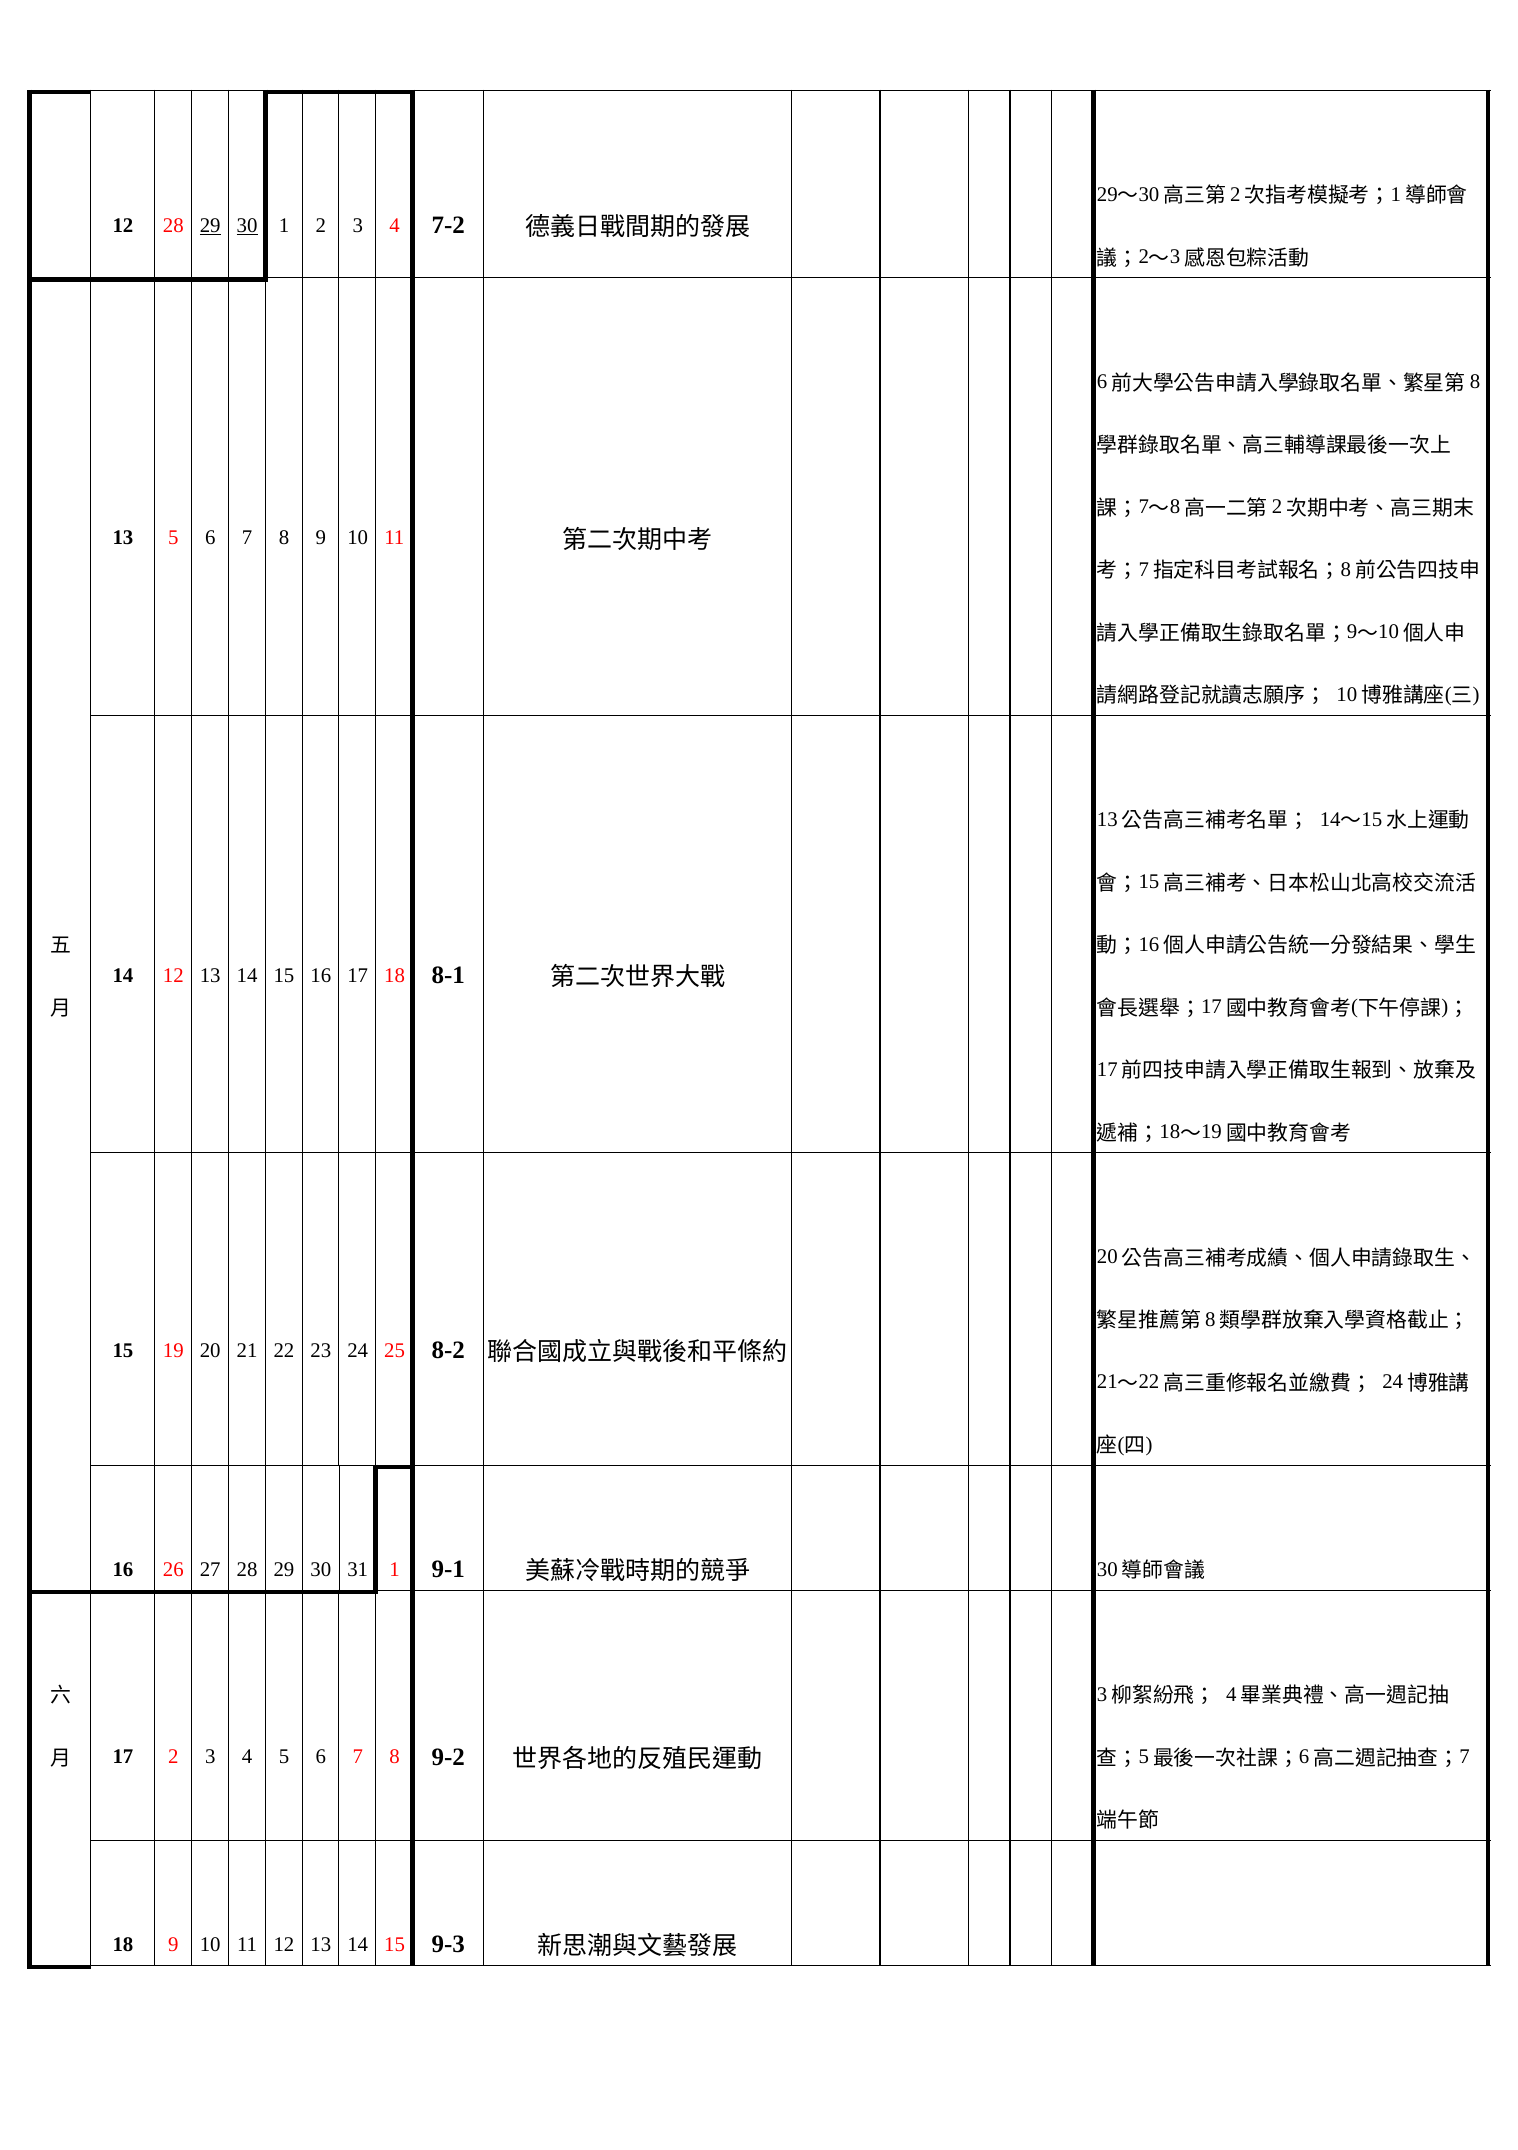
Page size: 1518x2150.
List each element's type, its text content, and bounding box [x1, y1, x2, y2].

table_cell 7 [339, 1594, 375, 1839]
table_cell [32, 94, 90, 277]
table_cell [969, 91, 1009, 277]
table_cell 1 [378, 1469, 410, 1589]
table_cell 3 [192, 1594, 228, 1839]
table_cell [1096, 1841, 1486, 1964]
table_cell 13 [192, 716, 228, 1152]
table_cell 13公告高三補考名單； 14～15水上運動會；15高三補考、日本松山北高校交流活動；16個人申請公告統一分發結果、學生會長選舉；17國中教育會考(下午停課)；17前四技申請入學正備取生報到、放棄及遞補；18～19國中教育會考 [1096, 716, 1486, 1152]
table_cell 15 [91, 1153, 154, 1464]
table_cell 15 [266, 716, 302, 1152]
table_cell 8-1 [415, 716, 483, 1152]
table_cell [1011, 1153, 1051, 1464]
table_cell 14 [91, 716, 154, 1152]
table_cell 30導師會議 [1096, 1466, 1486, 1589]
table_cell 14 [339, 1841, 375, 1964]
table_cell 4 [376, 94, 410, 277]
table_cell [881, 1591, 968, 1839]
table_cell 7 [229, 282, 265, 714]
table_cell 2 [155, 1594, 191, 1839]
table_cell 9-3 [415, 1841, 483, 1964]
table_cell 16 [303, 716, 338, 1152]
table_cell 9-2 [415, 1591, 483, 1839]
table_cell 15 [376, 1841, 410, 1964]
table_cell [969, 278, 1009, 714]
table_cell [881, 716, 968, 1152]
table_cell 世界各地的反殖民運動 [484, 1591, 791, 1839]
table_cell [1011, 1841, 1051, 1964]
table_cell 21 [229, 1153, 265, 1464]
table_cell 17 [339, 716, 375, 1152]
table_cell 13 [303, 1841, 338, 1964]
table_cell 29～30高三第2次指考模擬考；1導師會議；2～3感恩包粽活動 [1096, 91, 1486, 277]
table_cell [881, 91, 968, 277]
table_cell 28 [155, 91, 191, 277]
table_cell 7-2 [415, 91, 483, 277]
table_cell 聯合國成立與戰後和平條約 [484, 1153, 791, 1464]
table_cell 18 [376, 716, 410, 1152]
table_cell 20 [192, 1153, 228, 1464]
table_cell 17 [91, 1594, 154, 1839]
table_cell 9 [155, 1841, 191, 1964]
table_cell [881, 1153, 968, 1464]
table_cell 10 [339, 278, 375, 714]
table_cell 30 [229, 91, 263, 277]
table_cell [969, 1466, 1009, 1589]
table_cell 3柳絮紛飛； 4畢業典禮、高一週記抽查；5最後一次社課；6高二週記抽查；7端午節 [1096, 1591, 1486, 1839]
table_cell 六 月 [32, 1594, 90, 1964]
table_cell [881, 1841, 968, 1964]
table_cell [881, 1466, 968, 1589]
table_cell [792, 1153, 879, 1464]
table_cell [792, 1466, 879, 1589]
table_cell [792, 278, 879, 714]
table_cell 24 [339, 1153, 375, 1464]
table_cell 五 月 [32, 282, 90, 1589]
table_cell 14 [229, 716, 265, 1152]
table_cell 18 [91, 1841, 154, 1964]
table_cell 26 [155, 1466, 191, 1589]
table_cell [792, 716, 879, 1152]
table_cell [792, 91, 879, 277]
table_cell 5 [155, 282, 191, 714]
table_cell [969, 1591, 1009, 1839]
table_cell [1052, 1841, 1091, 1964]
table_cell 22 [266, 1153, 302, 1464]
table_cell 8 [376, 1591, 410, 1839]
table_cell 1 [268, 94, 302, 277]
table_cell 19 [155, 1153, 191, 1464]
table_cell 12 [155, 716, 191, 1152]
table_cell 9-1 [415, 1466, 483, 1589]
table_cell 8 [266, 278, 302, 714]
table_cell 11 [376, 278, 410, 714]
table_cell 德義日戰間期的發展 [484, 91, 791, 277]
table_cell [1052, 278, 1091, 714]
table_cell 29 [192, 91, 228, 277]
table_cell 12 [266, 1841, 302, 1964]
table_cell [969, 1153, 1009, 1464]
table_cell [1052, 91, 1091, 277]
table_cell [969, 1841, 1009, 1964]
table_cell [969, 716, 1009, 1152]
table_cell 29 [266, 1466, 302, 1589]
table_cell 12 [91, 91, 154, 277]
table_cell [1011, 1591, 1051, 1839]
table_cell [1011, 278, 1051, 714]
table_cell 31 [340, 1466, 373, 1589]
table_cell [881, 278, 968, 714]
table_cell [1011, 716, 1051, 1152]
table_cell [415, 278, 483, 714]
table_cell [792, 1591, 879, 1839]
table_cell [792, 1841, 879, 1964]
table_cell 23 [303, 1153, 338, 1464]
table_cell 6 [192, 282, 228, 714]
table_cell 5 [266, 1594, 302, 1839]
table_cell [1011, 91, 1051, 277]
table_cell 4 [229, 1594, 265, 1839]
table_cell 6前大學公告申請入學錄取名單、繁星第8學群錄取名單、高三輔導課最後一次上課；7～8高一二第2次期中考、高三期末考；7指定科目考試報名；8前公告四技申請入學正備取生錄取名單；9～10個人申請網路登記就讀志願序； 10博雅講座(三) [1096, 278, 1486, 714]
table_cell [1052, 1591, 1091, 1839]
table_cell 11 [229, 1841, 265, 1964]
table_cell 27 [192, 1466, 228, 1589]
table_cell 3 [339, 94, 375, 277]
table_cell 25 [376, 1153, 410, 1464]
table_cell [1052, 1153, 1091, 1464]
table_cell [1052, 716, 1091, 1152]
table_cell 16 [91, 1466, 154, 1589]
table_cell 13 [91, 282, 154, 714]
table_cell 30 [303, 1466, 339, 1589]
table_cell [1052, 1466, 1091, 1589]
table_cell 新思潮與文藝發展 [484, 1841, 791, 1964]
table_cell 第二次期中考 [484, 278, 791, 714]
table_cell 28 [229, 1466, 265, 1589]
table_cell 第二次世界大戰 [484, 716, 791, 1152]
table_cell [1011, 1466, 1051, 1589]
table_cell 6 [303, 1594, 338, 1839]
table_cell 8-2 [415, 1153, 483, 1464]
table_cell 2 [303, 94, 338, 277]
table_cell 10 [192, 1841, 228, 1964]
table_cell 美蘇冷戰時期的競爭 [484, 1466, 791, 1589]
table_cell 9 [303, 278, 338, 714]
table_cell 20公告高三補考成績、個人申請錄取生、繁星推薦第8類學群放棄入學資格截止；21～22高三重修報名並繳費； 24博雅講座(四) [1096, 1153, 1486, 1464]
